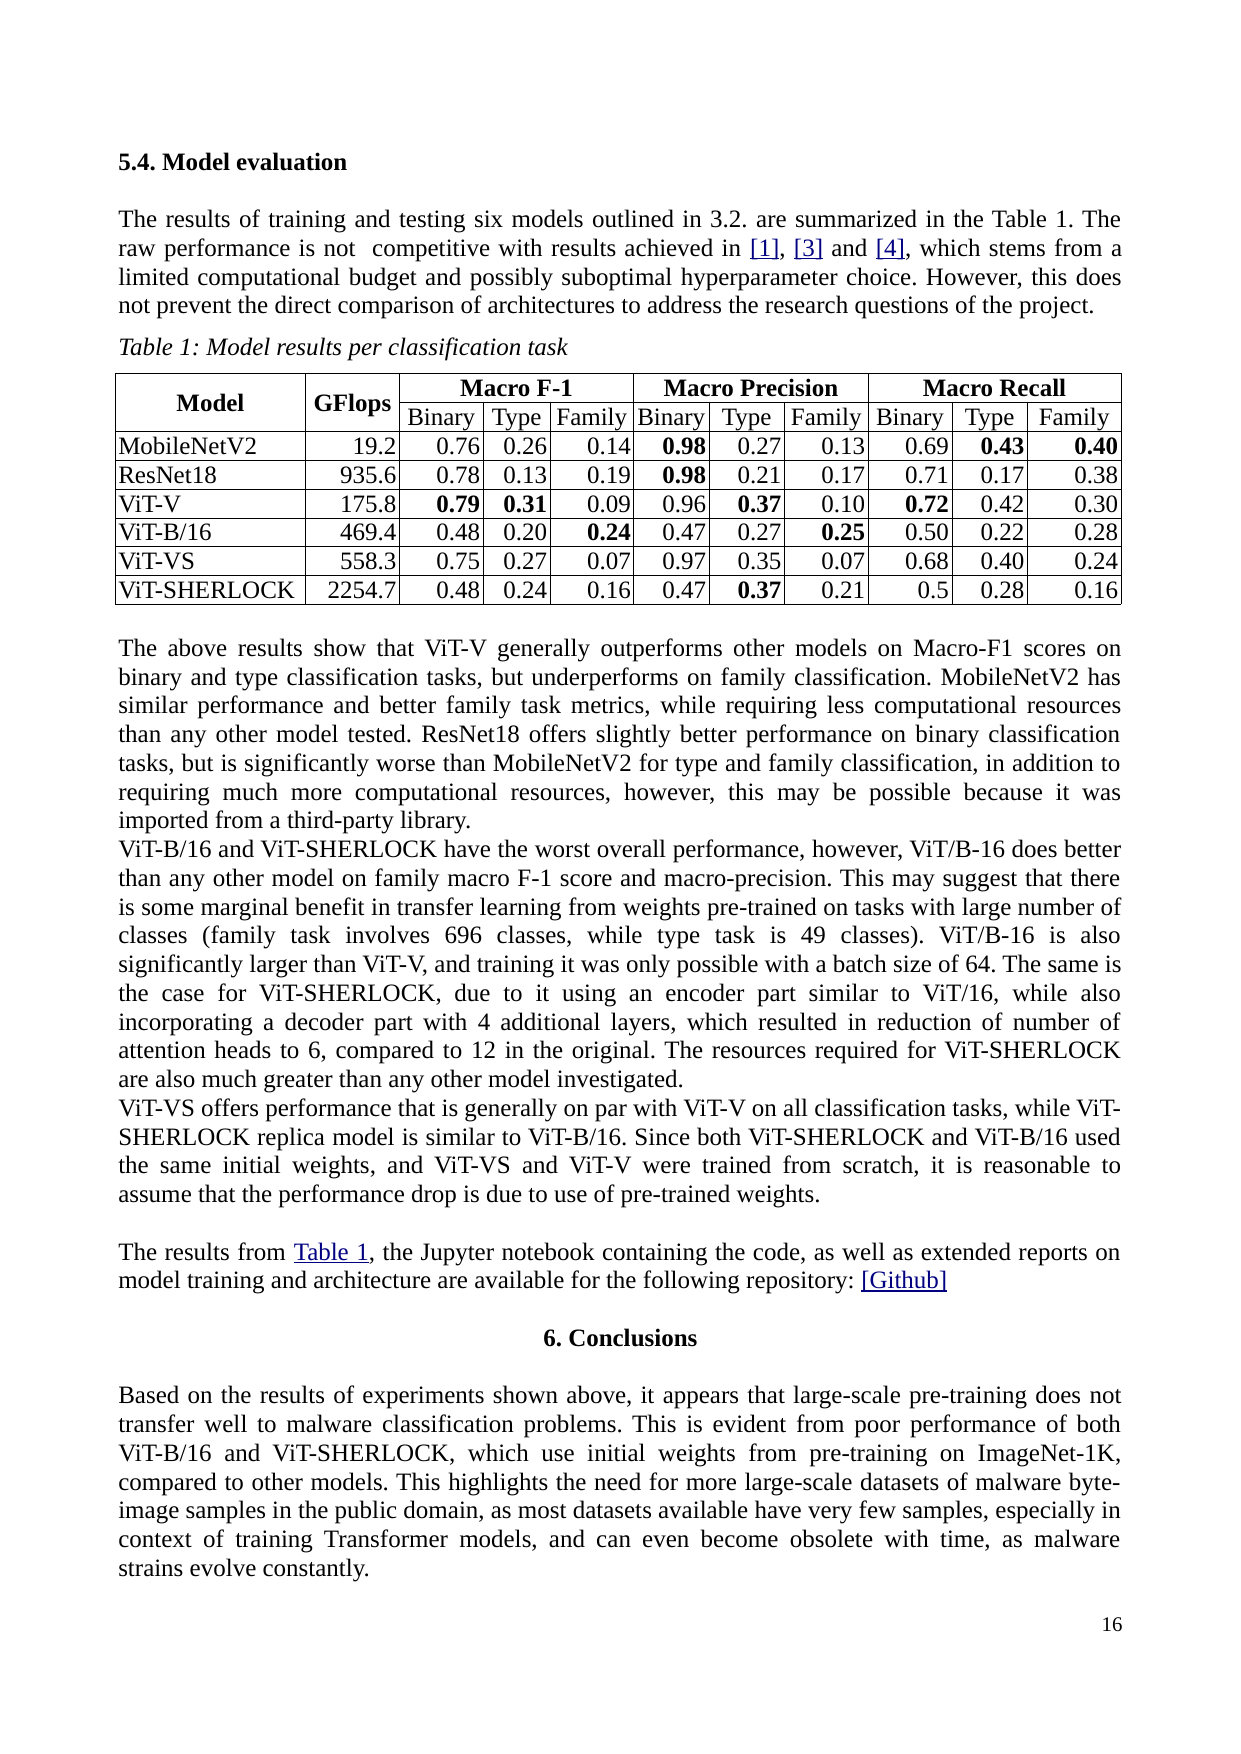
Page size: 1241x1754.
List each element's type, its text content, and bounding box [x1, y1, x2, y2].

table_cell 0.14 [551, 432, 633, 460]
table_cell Binary [869, 403, 952, 431]
table_cell 0.48 [400, 576, 483, 604]
table_cell 0.37 [710, 490, 784, 517]
table_cell 0.48 [400, 519, 483, 546]
table_cell Binary [400, 403, 483, 431]
table_cell 0.31 [484, 490, 550, 517]
table_cell 0.07 [785, 547, 868, 575]
table_cell ViT-SHERLOCK [116, 576, 305, 604]
table_cell 0.16 [551, 576, 633, 604]
table_cell 0.27 [710, 519, 784, 546]
table_header Macro Precision [634, 374, 868, 402]
table_cell 0.09 [551, 490, 633, 517]
text Based on the results of experiments shown above, it appears that large-scale pre-training does not transfer well to malware classification problems. This is evident from poor performance of both ViT-B/16 and ViT-SHERLOCK, which use initial weights from pre-training on ImageNet-1K, compared to other models. This highlights the need for more large-scale datasets of malware byte-image samples in the public domain, as most datasets available have very few samples, especially in context of training Transformer models, and can even become obsolete with time, as malware strains evolve constantly. [118, 1380, 1122, 1582]
text ViT-VS offers performance that is generally on par with ViT-V on all classification tasks, while ViT-SHERLOCK replica model is similar to ViT-B/16. Since both ViT-SHERLOCK and ViT-B/16 used the same initial weights, and ViT-VS and ViT-V were trained from scratch, it is reasonable to assume that the performance drop is due to use of pre-trained weights. [118, 1093, 1122, 1208]
table_cell 0.47 [634, 519, 709, 546]
table_cell 0.10 [785, 490, 868, 517]
table_cell Type [710, 403, 784, 431]
table_cell 0.19 [551, 461, 633, 488]
table_cell 0.21 [710, 461, 784, 488]
table_cell 0.40 [953, 547, 1027, 575]
text The results from Table 1, the Jupyter notebook containing the code, as well as extended reports on model training and architecture are available for the following repository: [Github] [118, 1237, 1122, 1294]
table_header Macro F-1 [400, 374, 633, 402]
table_cell 0.28 [1028, 519, 1121, 546]
table_cell 0.24 [484, 576, 550, 604]
table_header Macro Recall [869, 374, 1121, 402]
text ViT-B/16 and ViT-SHERLOCK have the worst overall performance, however, ViT/B-16 does better than any other model on family macro F-1 score and macro-precision. This may suggest that there is some marginal benefit in transfer learning from weights pre-trained on tasks with large number of classes (family task involves 696 classes, while type task is 49 classes). ViT/B-16 is also significantly larger than ViT-V, and training it was only possible with a batch size of 64. The same is the case for ViT-SHERLOCK, due to it using an encoder part similar to ViT/16, while also incorporating a decoder part with 4 additional layers, which resulted in reduction of number of attention heads to 6, compared to 12 in the original. The resources required for ViT-SHERLOCK are also much greater than any other model investigated. [118, 834, 1122, 1093]
text 6. Conclusions [118, 1323, 1122, 1352]
table_header GFlops [306, 374, 399, 431]
table_cell Family [785, 403, 868, 431]
table_cell 0.96 [634, 490, 709, 517]
text 5.4. Model evaluation [118, 147, 1122, 176]
table_cell 0.27 [484, 547, 550, 575]
table_cell 0.75 [400, 547, 483, 575]
table_cell 0.13 [785, 432, 868, 460]
table_cell 0.24 [1028, 547, 1121, 575]
table_cell 0.38 [1028, 461, 1121, 488]
table_cell 0.43 [953, 432, 1027, 460]
table_cell Type [484, 403, 550, 431]
text The above results show that ViT-V generally outperforms other models on Macro-F1 scores on binary and type classification tasks, but underperforms on family classification. MobileNetV2 has similar performance and better family task metrics, while requiring less computational resources than any other model tested. ResNet18 offers slightly better performance on binary classification tasks, but is significantly worse than MobileNetV2 for type and family classification, in addition to requiring much more computational resources, however, this may be possible because it was imported from a third-party library. [118, 633, 1122, 834]
table_cell 19.2 [306, 432, 399, 460]
table_cell 0.97 [634, 547, 709, 575]
table_cell 558.3 [306, 547, 399, 575]
table_cell 0.17 [953, 461, 1027, 488]
table_cell 0.17 [785, 461, 868, 488]
table_cell ResNet18 [116, 461, 305, 488]
table_cell 0.28 [953, 576, 1027, 604]
table_cell ViT-VS [116, 547, 305, 575]
table_cell 0.76 [400, 432, 483, 460]
table_cell 0.35 [710, 547, 784, 575]
table_cell 0.16 [1028, 576, 1121, 604]
table_cell Family [551, 403, 633, 431]
table_cell 0.5 [869, 576, 952, 604]
table_cell 0.50 [869, 519, 952, 546]
table_cell Type [953, 403, 1027, 431]
table_cell 0.30 [1028, 490, 1121, 517]
table_cell 0.69 [869, 432, 952, 460]
table_cell 0.13 [484, 461, 550, 488]
table_cell 469.4 [306, 519, 399, 546]
table_cell 0.40 [1028, 432, 1121, 460]
text Table 1: Model results per classification task [118, 332, 1122, 361]
table_cell 0.42 [953, 490, 1027, 517]
table_cell 0.98 [634, 432, 709, 460]
table_cell 0.78 [400, 461, 483, 488]
table_cell 0.72 [869, 490, 952, 517]
table_cell 0.98 [634, 461, 709, 488]
table_cell 2254.7 [306, 576, 399, 604]
table_cell 0.22 [953, 519, 1027, 546]
table_cell 0.20 [484, 519, 550, 546]
table_cell 0.07 [551, 547, 633, 575]
table_cell Family [1028, 403, 1121, 431]
table_cell MobileNetV2 [116, 432, 305, 460]
table_cell Binary [634, 403, 709, 431]
table_cell ViT-B/16 [116, 519, 305, 546]
table_cell 0.79 [400, 490, 483, 517]
table_cell 175.8 [306, 490, 399, 517]
table_cell ViT-V [116, 490, 305, 517]
table_cell 0.37 [710, 576, 784, 604]
table_cell 0.26 [484, 432, 550, 460]
table_cell 0.71 [869, 461, 952, 488]
table_cell 935.6 [306, 461, 399, 488]
table_cell 0.21 [785, 576, 868, 604]
table_cell 0.47 [634, 576, 709, 604]
text The results of training and testing six models outlined in 3.2. are summarized in the Table 1. The raw performance is not competitive with results achieved in [1], [3] and [4], which stems from a limited computational budget and possibly suboptimal hyperparameter choice. However, this does not prevent the direct comparison of architectures to address the research questions of the project. [118, 204, 1122, 319]
table_cell 0.68 [869, 547, 952, 575]
table_cell 0.27 [710, 432, 784, 460]
table_cell 0.24 [551, 519, 633, 546]
table_cell 0.25 [785, 519, 868, 546]
table_header Model [116, 374, 305, 431]
